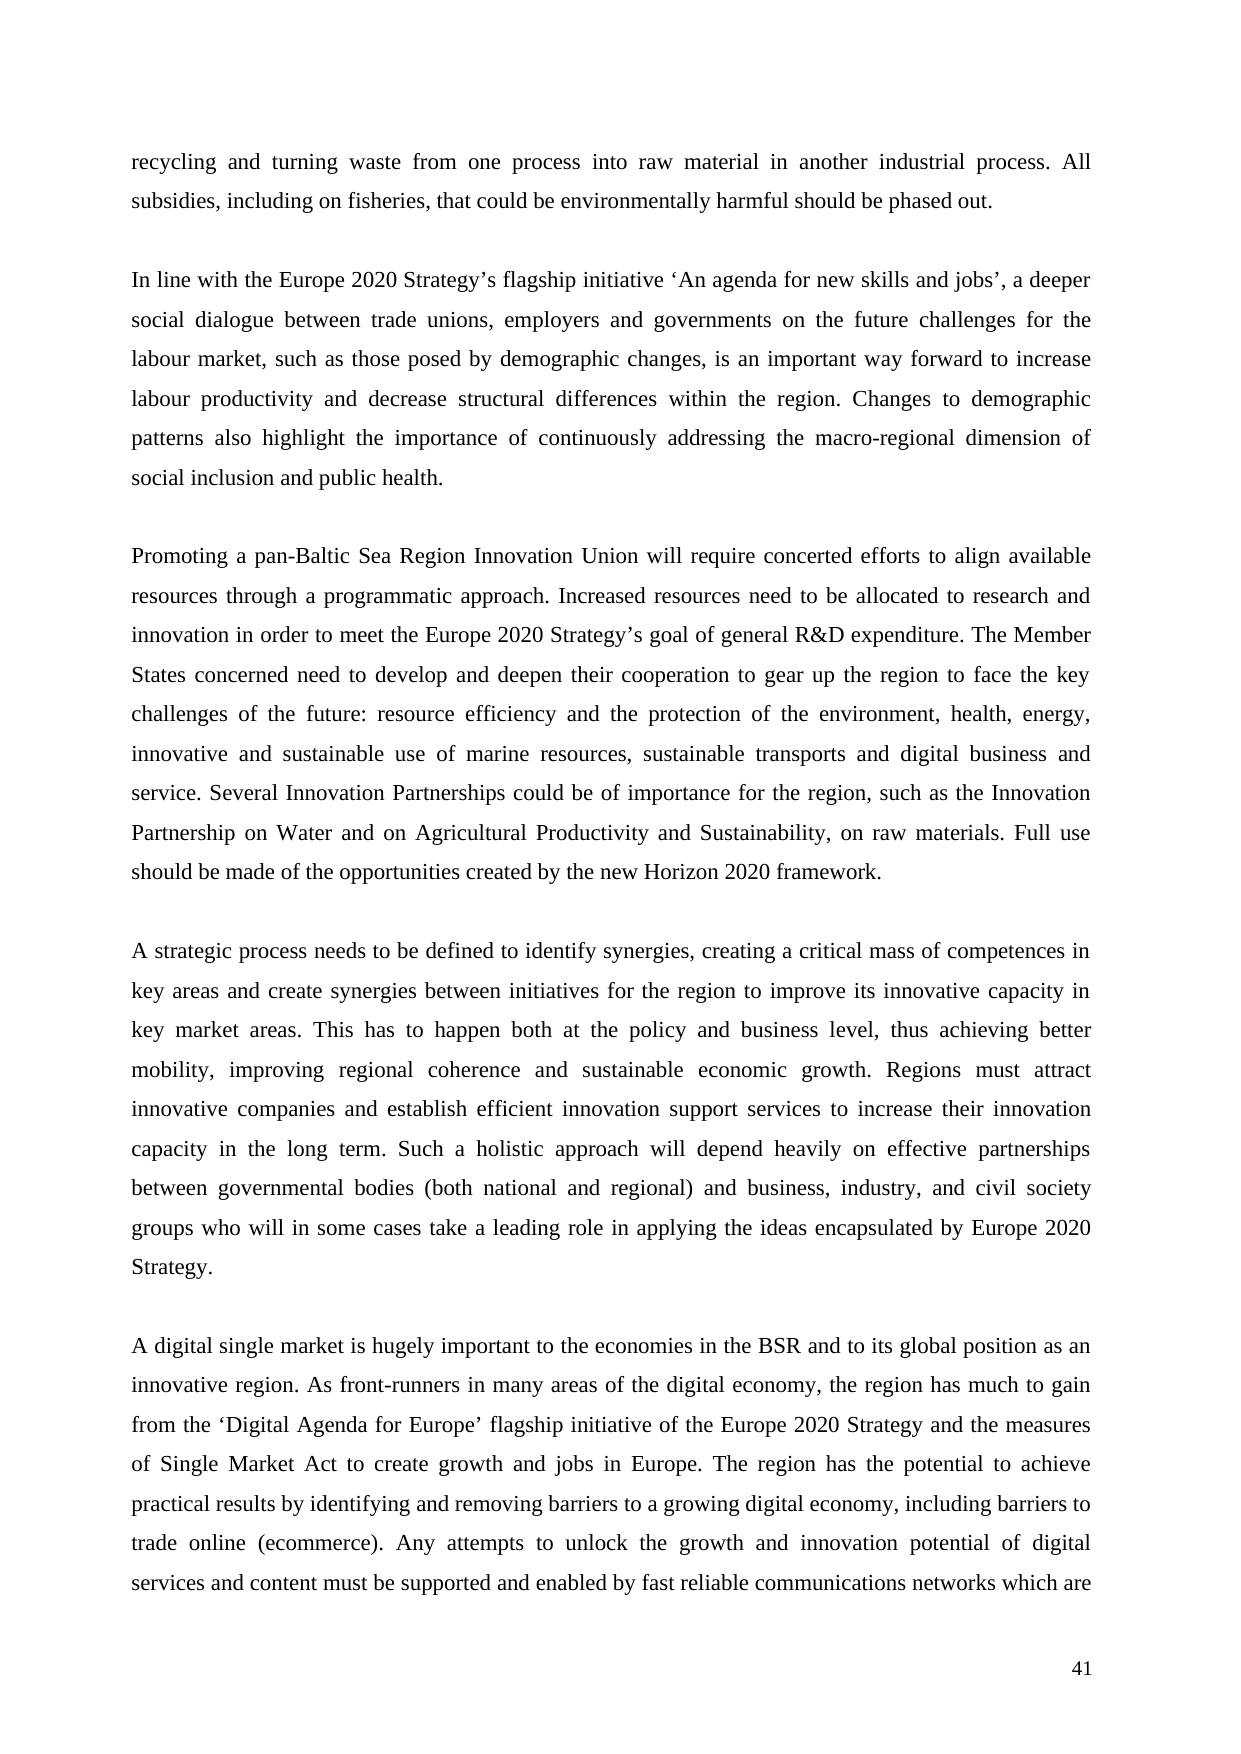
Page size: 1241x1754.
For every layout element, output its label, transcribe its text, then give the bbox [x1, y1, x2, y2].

text Promoting a pan-Baltic Sea Region Innovation Union will require concerted efforts to align available resources through a programmatic approach. Increased resources need to be allocated to research and innovation in order to meet the Europe 2020 Strategy’s goal of general R&D expenditure. The Member States concerned need to develop and deepen their cooperation to gear up the region to face the key challenges of the future: resource efficiency and the protection of the environment, health, energy, innovative and sustainable use of marine resources, sustainable transports and digital business and service. Several Innovation Partnerships could be of importance for the region, such as the Innovation Partnership on Water and on Agricultural Productivity and Sustainability, on raw materials. Full use should be made of the opportunities created by the new Horizon 2020 framework. [131, 542, 1092, 885]
text In line with the Europe 2020 Strategy’s flagship initiative ‘An agenda for new skills and jobs’, a deeper social dialogue between trade unions, employers and governments on the future challenges for the labour market, such as those posed by demographic changes, is an important way forward to increase labour productivity and decrease structural differences within the region. Changes to demographic patterns also highlight the importance of continuously addressing the macro-regional dimension of social inclusion and public health. [131, 266, 1092, 490]
text recycling and turning waste from one process into raw material in another industrial process. All subsidies, including on fisheries, that could be environmentally harmful should be phased out. [131, 148, 1092, 213]
text A digital single market is hugely important to the economies in the BSR and to its global position as an innovative region. As front-runners in many areas of the digital economy, the region has much to gain from the ‘Digital Agenda for Europe’ flagship initiative of the Europe 2020 Strategy and the measures of Single Market Act to create growth and jobs in Europe. The region has the potential to achieve practical results by identifying and removing barriers to a growing digital economy, including barriers to trade online (ecommerce). Any attempts to unlock the growth and innovation potential of digital services and content must be supported and enabled by fast reliable communications networks which are [131, 1332, 1092, 1595]
text A strategic process needs to be defined to identify synergies, creating a critical mass of competences in key areas and create synergies between initiatives for the region to improve its innovative capacity in key market areas. This has to happen both at the policy and business level, thus achieving better mobility, improving regional coherence and sustainable economic growth. Regions must attract innovative companies and establish efficient innovation support services to increase their innovation capacity in the long term. Such a holistic approach will depend heavily on effective partnerships between governmental bodies (both national and regional) and business, industry, and civil society groups who will in some cases take a leading role in applying the ideas encapsulated by Europe 2020 Strategy. [131, 937, 1092, 1279]
